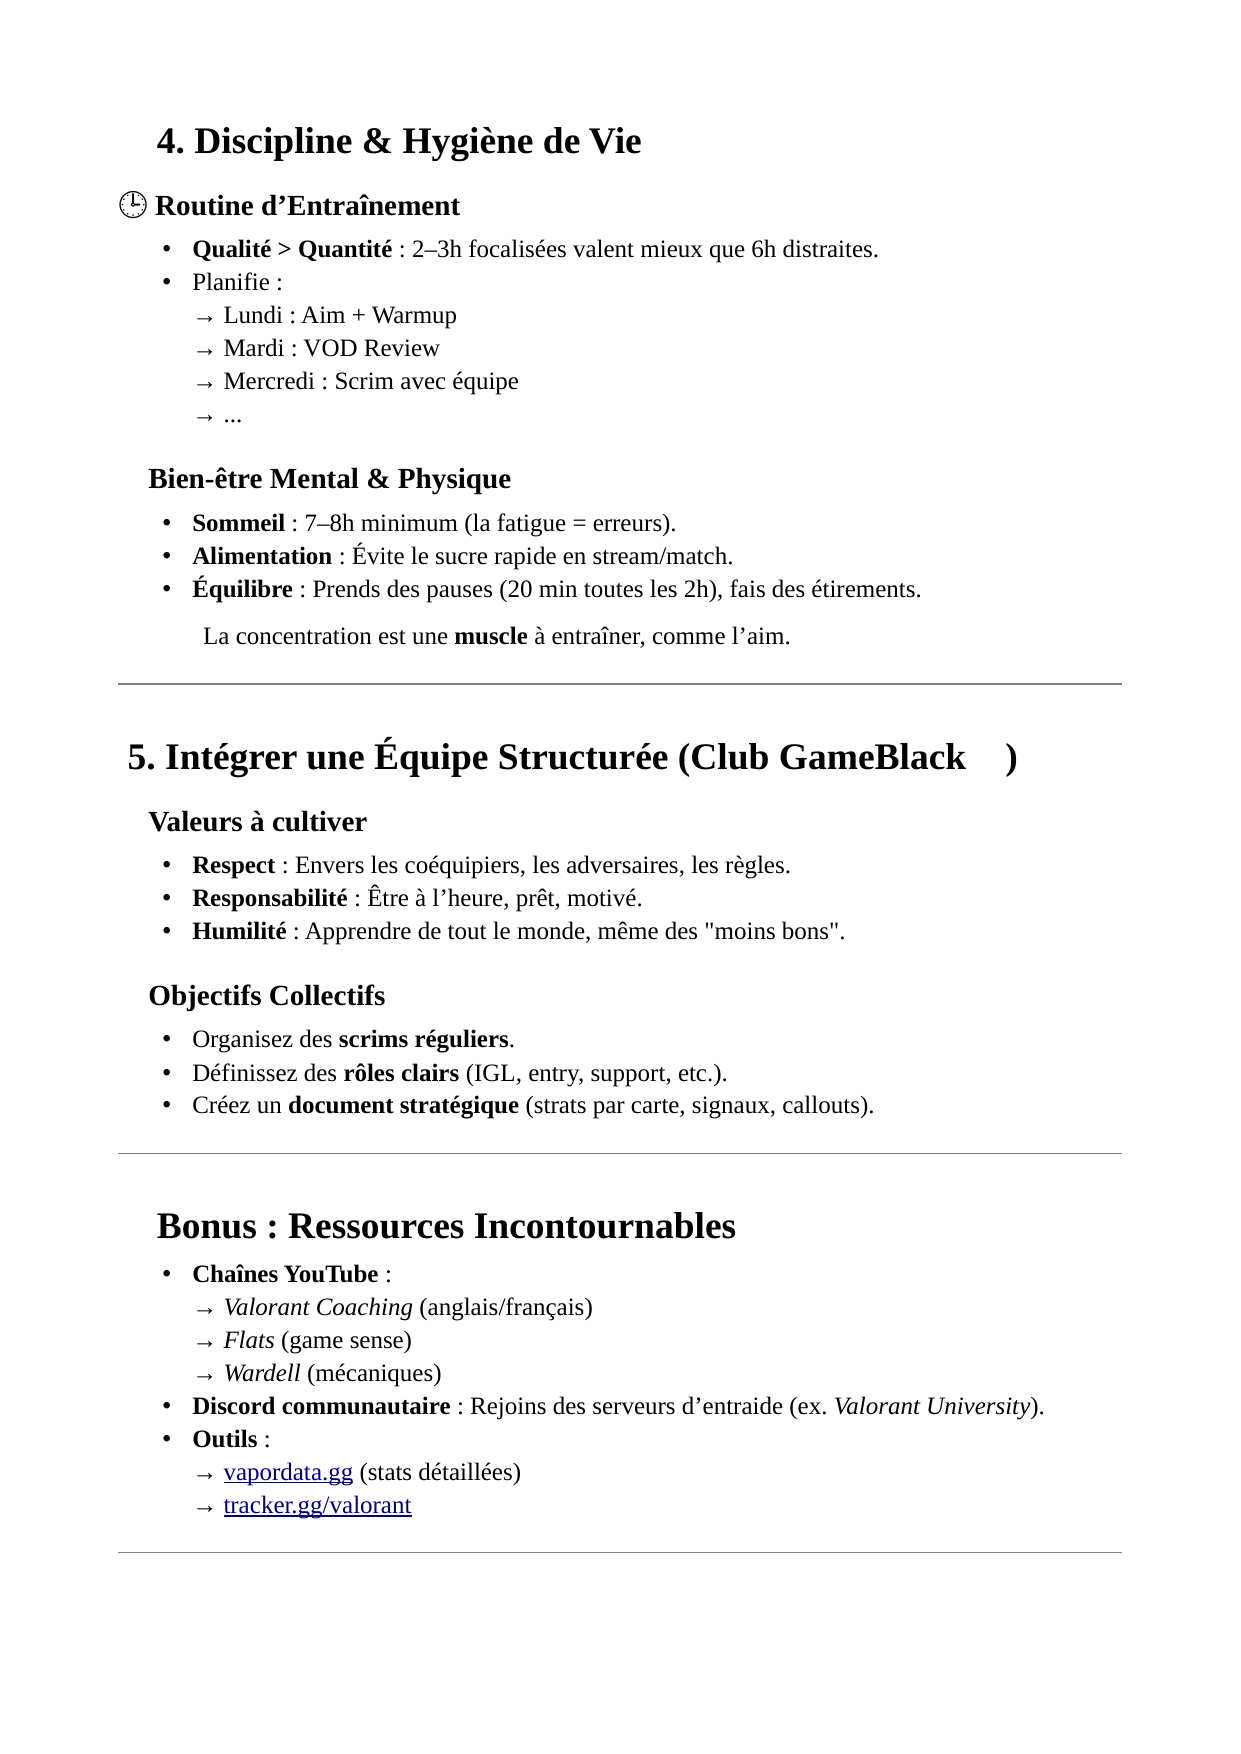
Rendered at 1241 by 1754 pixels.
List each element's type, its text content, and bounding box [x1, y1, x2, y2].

subtitle 🧑‍🏫 5. Intégrer une Équipe Structurée (Club GameBlack 💚) [118, 734, 1122, 777]
subtitle 🎁 Bonus : Ressources Incontournables [118, 1203, 1122, 1246]
list Sommeil : 7–8h minimum (la fatigue = erreurs). [162, 508, 1122, 536]
list Chaînes YouTube : → Valorant Coaching (anglais/français) → Flats (game sense) → Wardell (mécaniques) [162, 1259, 1122, 1387]
list Définissez des rôles clairs (IGL, entry, support, etc.). [162, 1058, 1122, 1086]
list Alimentation : Évite le sucre rapide en stream/match. [162, 541, 1122, 569]
list Respect : Envers les coéquipiers, les adversaires, les règles. [162, 850, 1122, 879]
subtitle 🤲 Valeurs à cultiver [118, 804, 1122, 838]
subtitle 🧘 Bien-être Mental & Physique [118, 462, 1122, 495]
list Organisez des scrims réguliers. [162, 1024, 1122, 1053]
list Discord communautaire : Rejoins des serveurs d’entraide (ex. Valorant University). [162, 1391, 1122, 1420]
list Humilité : Apprendre de tout le monde, même des "moins bons". [162, 916, 1122, 945]
list Outils : → vapordata.gg (stats détaillées) → tracker.gg/valorant [162, 1424, 1122, 1519]
list Équilibre : Prends des pauses (20 min toutes les 2h), fais des étirements. [162, 574, 1122, 602]
list Qualité > Quantité : 2–3h focalisées valent mieux que 6h distraites. [162, 234, 1122, 263]
list Responsabilité : Être à l’heure, prêt, motivé. [162, 883, 1122, 912]
subtitle 💪 4. Discipline & Hygiène de Vie [118, 118, 1122, 161]
subtitle 🎯 Objectifs Collectifs [118, 978, 1122, 1012]
subtitle 🕒 Routine d’Entraînement [118, 188, 1122, 222]
text 🧠 La concentration est une muscle à entraîner, comme l’aim. [177, 621, 1063, 650]
list Créez un document stratégique (strats par carte, signaux, callouts). [162, 1091, 1122, 1119]
list Planifie : → Lundi : Aim + Warmup → Mardi : VOD Review → Mercredi : Scrim avec équipe → ... [162, 267, 1122, 428]
